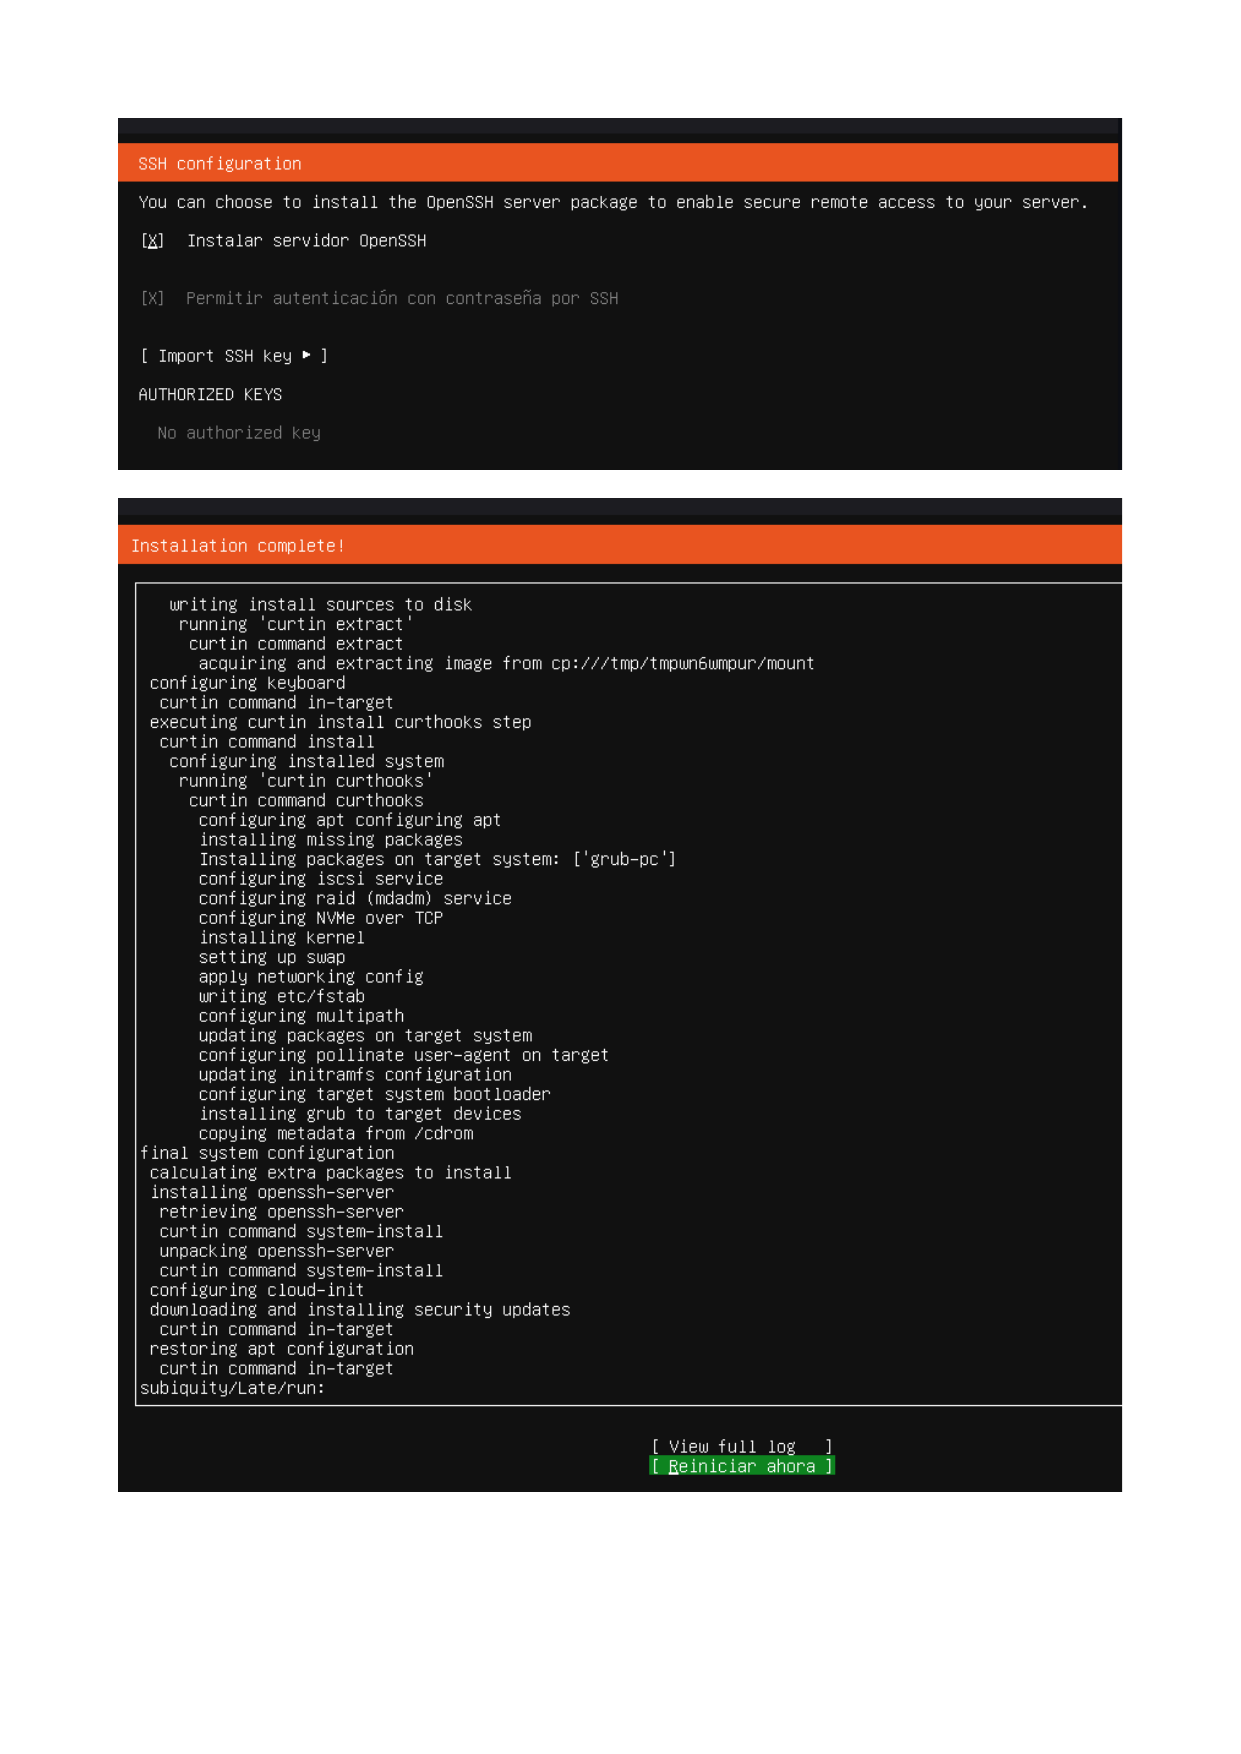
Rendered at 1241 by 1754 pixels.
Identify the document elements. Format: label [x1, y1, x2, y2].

picture [118, 118, 1123, 470]
picture [118, 498, 1123, 1492]
